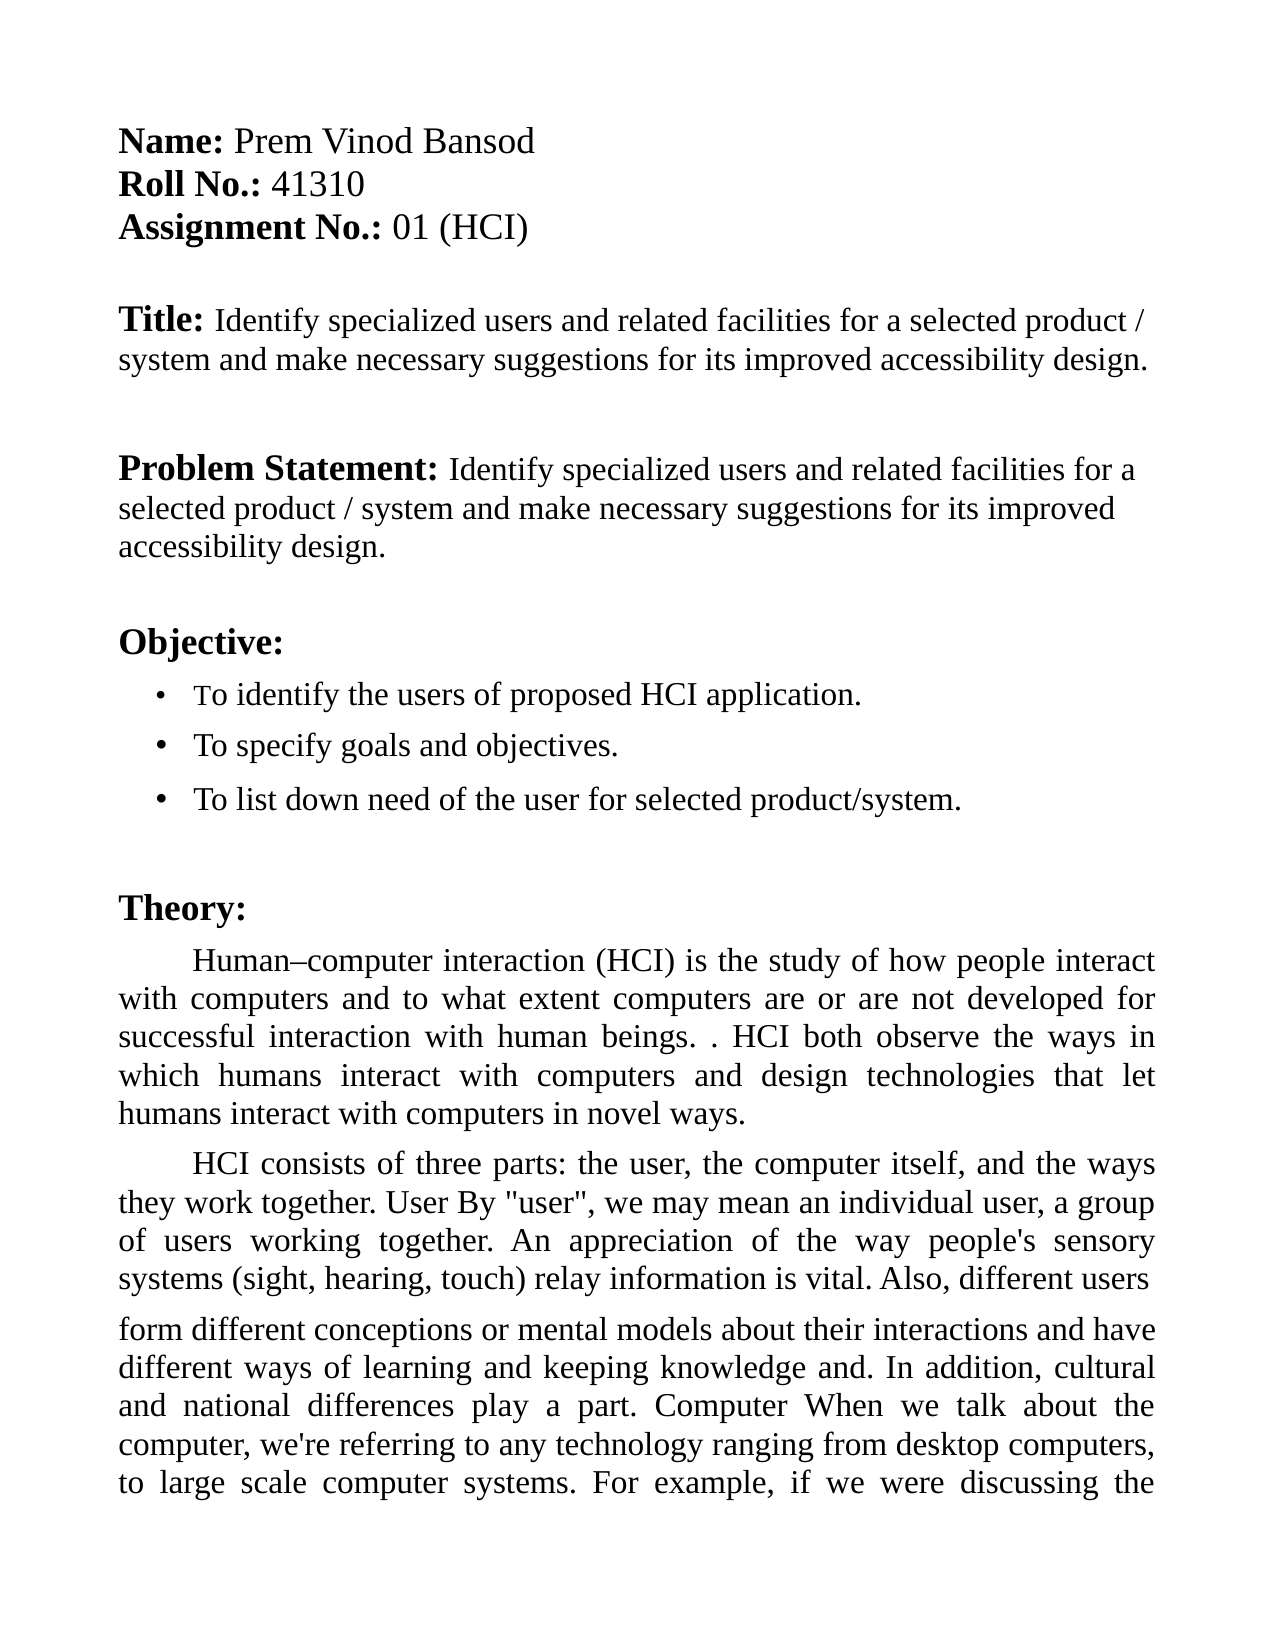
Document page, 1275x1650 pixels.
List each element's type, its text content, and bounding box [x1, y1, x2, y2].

text HCI consists of three parts: the user, the computer itself, and the ways they work together. User By "user", we may mean an individual user, a group of users working together. An appreciation of the way people's sensory systems (sight, hearing, touch) relay information is vital. Also, different users [118, 1144, 1157, 1297]
text Name: Prem Vinod Bansod [118, 118, 1157, 161]
text Theory: [118, 885, 1157, 928]
text form different conceptions or mental models about their interactions and have different ways of learning and keeping knowledge and. In addition, cultural and national differences play a part. Computer When we talk about the computer, we're referring to any technology ranging from desktop computers, to large scale computer systems. For example, if we were discussing the [118, 1309, 1157, 1501]
text Problem Statement: Identify specialized users and related facilities for a selected product / system and make necessary suggestions for its improved accessibility design. [118, 445, 1157, 565]
text Title: Identify specialized users and related facilities for a selected product / system and make necessary suggestions for its improved accessibility design. [118, 297, 1157, 378]
list To identify the users of proposed HCI application. [156, 675, 1157, 713]
list To list down need of the user for selected product/system. [156, 775, 1157, 818]
text Human–computer interaction (HCI) is the study of how people interact with computers and to what extent computers are or are not developed for successful interaction with human beings. . HCI both observe the ways in which humans interact with computers and design technologies that let humans interact with computers in novel ways. [118, 940, 1157, 1132]
list To specify goals and objectives. [156, 725, 1157, 763]
text Roll No.: 41310 [118, 161, 1157, 204]
text Objective: [118, 620, 1157, 663]
text Assignment No.: 01 (HCI) [118, 204, 1157, 247]
